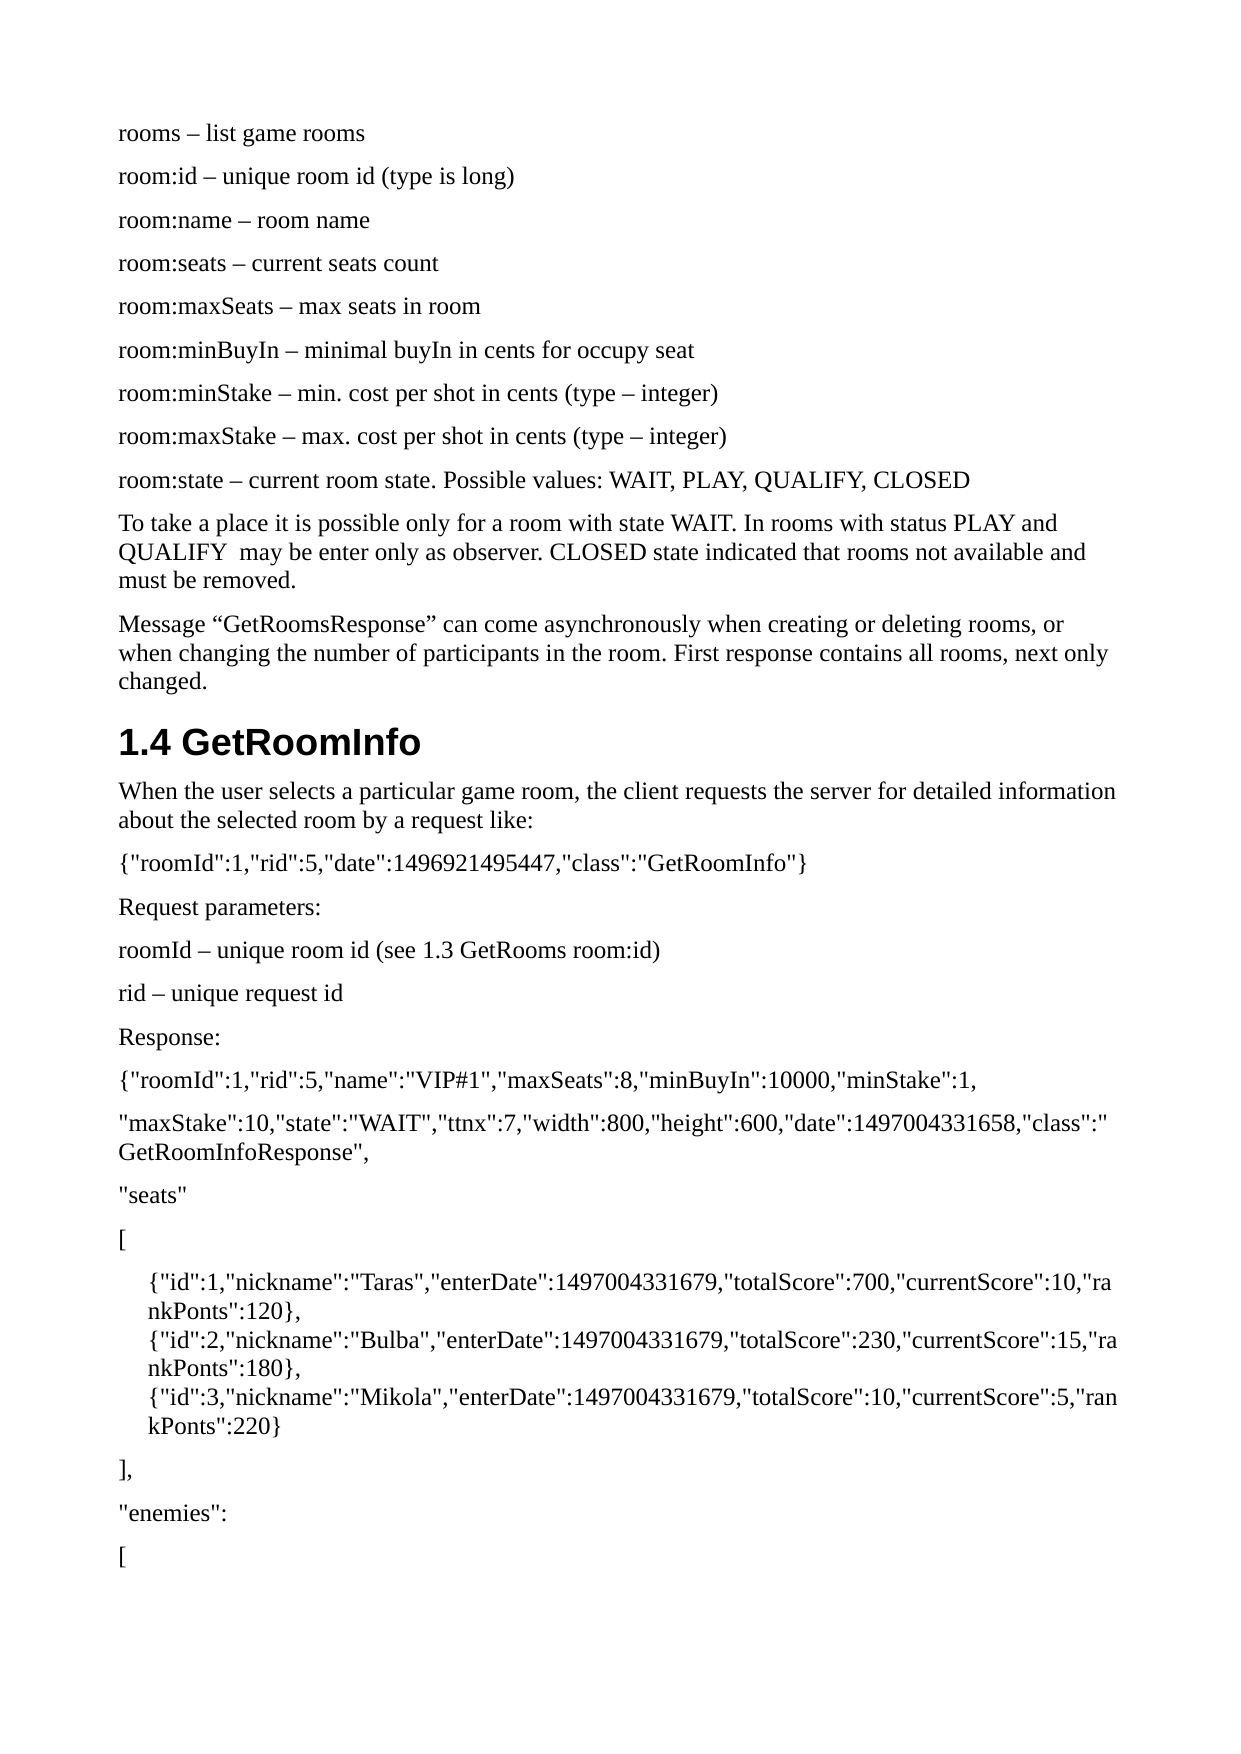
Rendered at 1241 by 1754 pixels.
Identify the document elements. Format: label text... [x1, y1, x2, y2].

text "maxStake":10,"state":"WAIT","ttnx":7,"width":800,"height":600,"date":1497004331658,"class":"GetRoomInfoResponse", [118, 1108, 1122, 1166]
text room:minStake – min. cost per shot in cents (type – integer) [118, 378, 1122, 407]
text ], [118, 1454, 1122, 1483]
text roomId – unique room id (see 1.3 GetRooms room:id) [118, 935, 1122, 964]
text When the user selects a particular game room, the client requests the server for detailed information about the selected room by a request like: [118, 776, 1122, 834]
text room:name – room name [118, 205, 1122, 233]
text [ [118, 1541, 1122, 1570]
text room:minBuyIn – minimal buyIn in cents for occupy seat [118, 335, 1122, 363]
text room:id – unique room id (type is long) [118, 161, 1122, 190]
text room:maxSeats – max seats in room [118, 291, 1122, 320]
text "seats" [118, 1181, 1122, 1209]
text Request parameters: [118, 892, 1122, 921]
text rooms – list game rooms [118, 118, 1122, 147]
text room:maxStake – max. cost per shot in cents (type – integer) [118, 421, 1122, 450]
text [ [118, 1224, 1122, 1253]
text Message “GetRoomsResponse” can come asynchronously when creating or deleting rooms, or when changing the number of participants in the room. First response contains all rooms, next only changed. [118, 609, 1122, 695]
text rid – unique request id [118, 978, 1122, 1007]
text {"id":1,"nickname":"Taras","enterDate":1497004331679,"totalScore":700,"currentScore":10,"rankPonts":120},{"id":2,"nickname":"Bulba","enterDate":1497004331679,"totalScore":230,"currentScore":15,"rankPonts":180},{"id":3,"nickname":"Mikola","enterDate":1497004331679,"totalScore":10,"currentScore":5,"rankPonts":220} [148, 1267, 1122, 1440]
text Response: [118, 1022, 1122, 1051]
text room:seats – current seats count [118, 248, 1122, 277]
text "enemies": [118, 1498, 1122, 1526]
text To take a place it is possible only for a room with state WAIT. In rooms with status PLAY and QUALIFY may be enter only as observer. CLOSED state indicated that rooms not available and must be removed. [118, 508, 1122, 594]
subtitle 1.4 GetRoomInfo [118, 720, 1122, 764]
text {"roomId":1,"rid":5,"date":1496921495447,"class":"GetRoomInfo"} [118, 848, 1122, 877]
text {"roomId":1,"rid":5,"name":"VIP#1","maxSeats":8,"minBuyIn":10000,"minStake":1, [118, 1065, 1122, 1094]
text room:state – current room state. Possible values: WAIT, PLAY, QUALIFY, CLOSED [118, 465, 1122, 493]
